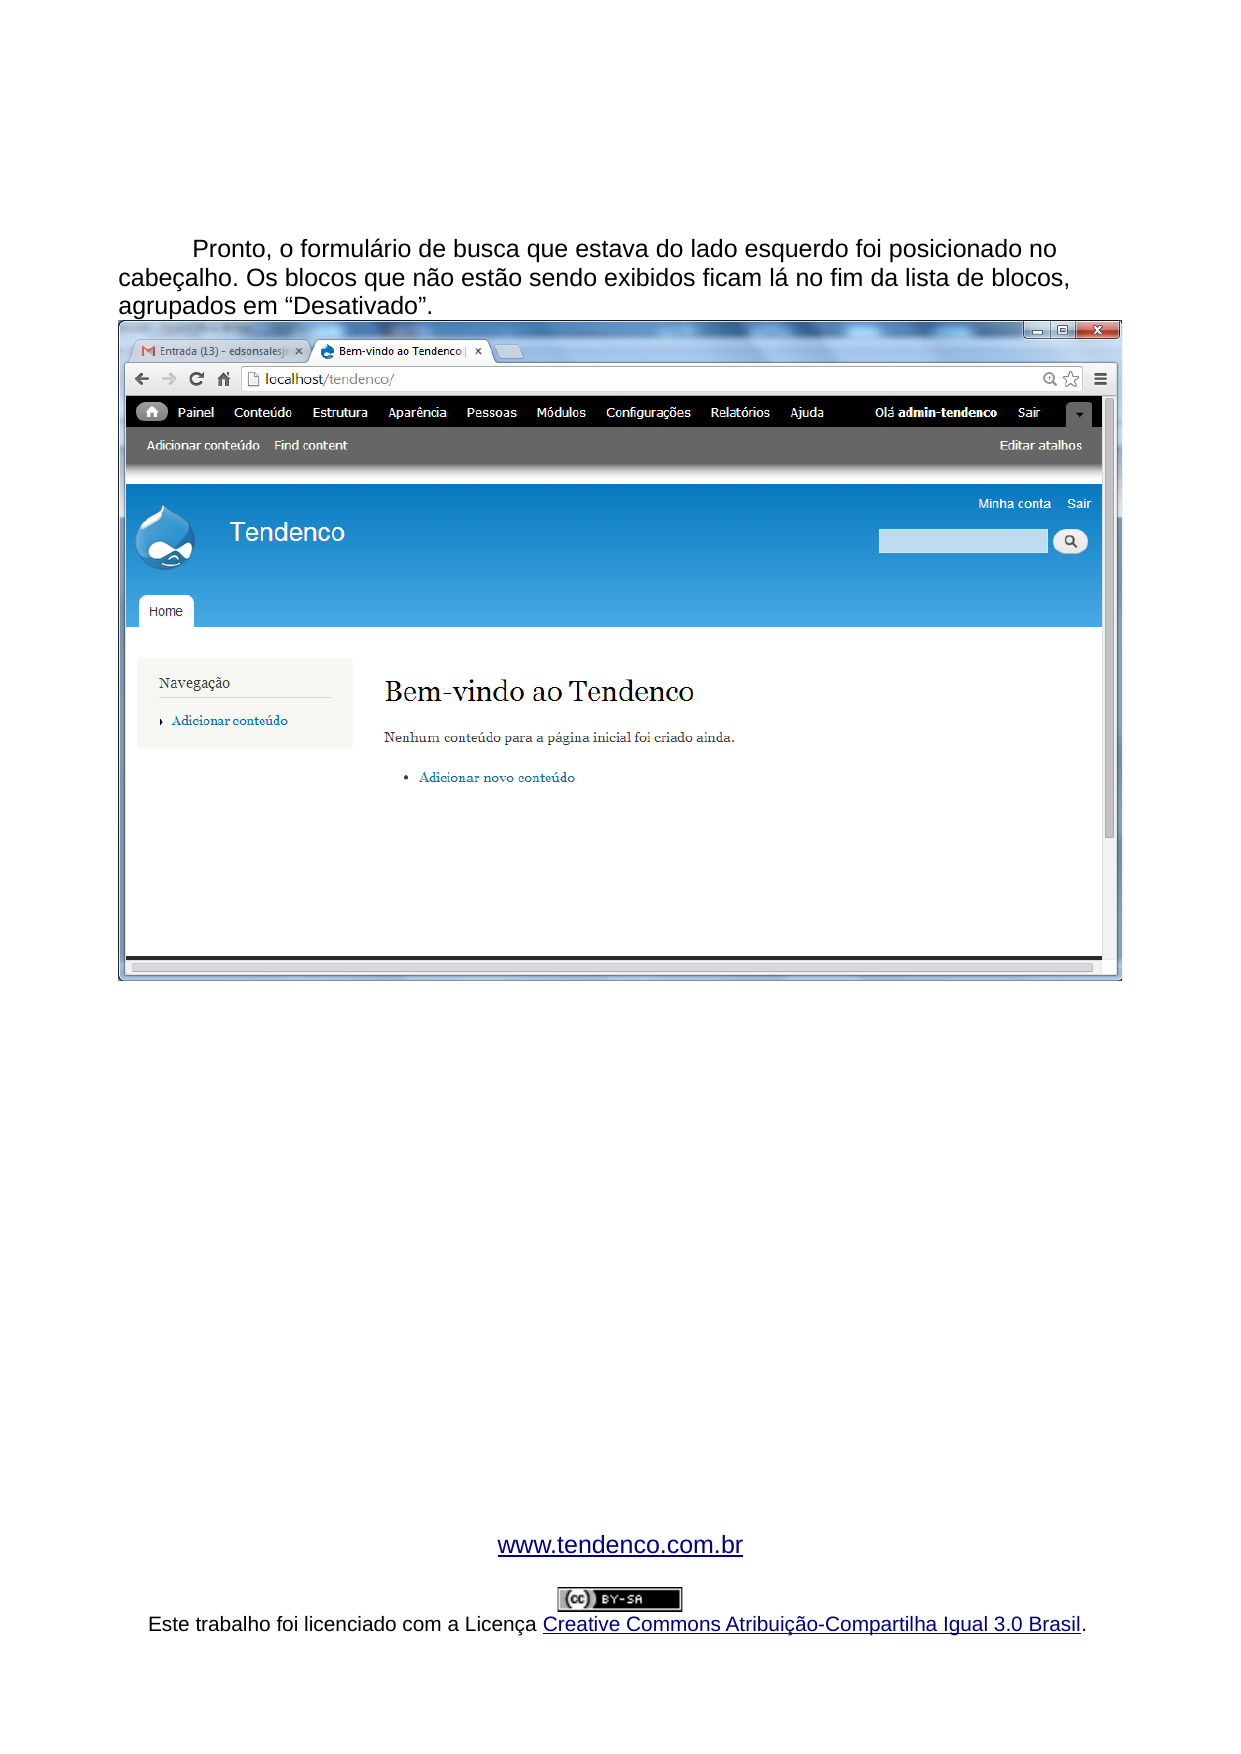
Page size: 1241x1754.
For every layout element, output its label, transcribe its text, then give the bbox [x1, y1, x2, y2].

picture [557, 1587, 683, 1612]
picture [118, 320, 1123, 981]
text Pronto, o formulário de busca que estava do lado esquerdo foi posicionado no cabeçalho. Os blocos que não estão sendo exibidos ficam lá no fim da lista de blocos, agrupados em “Desativado”. [118, 234, 1122, 320]
